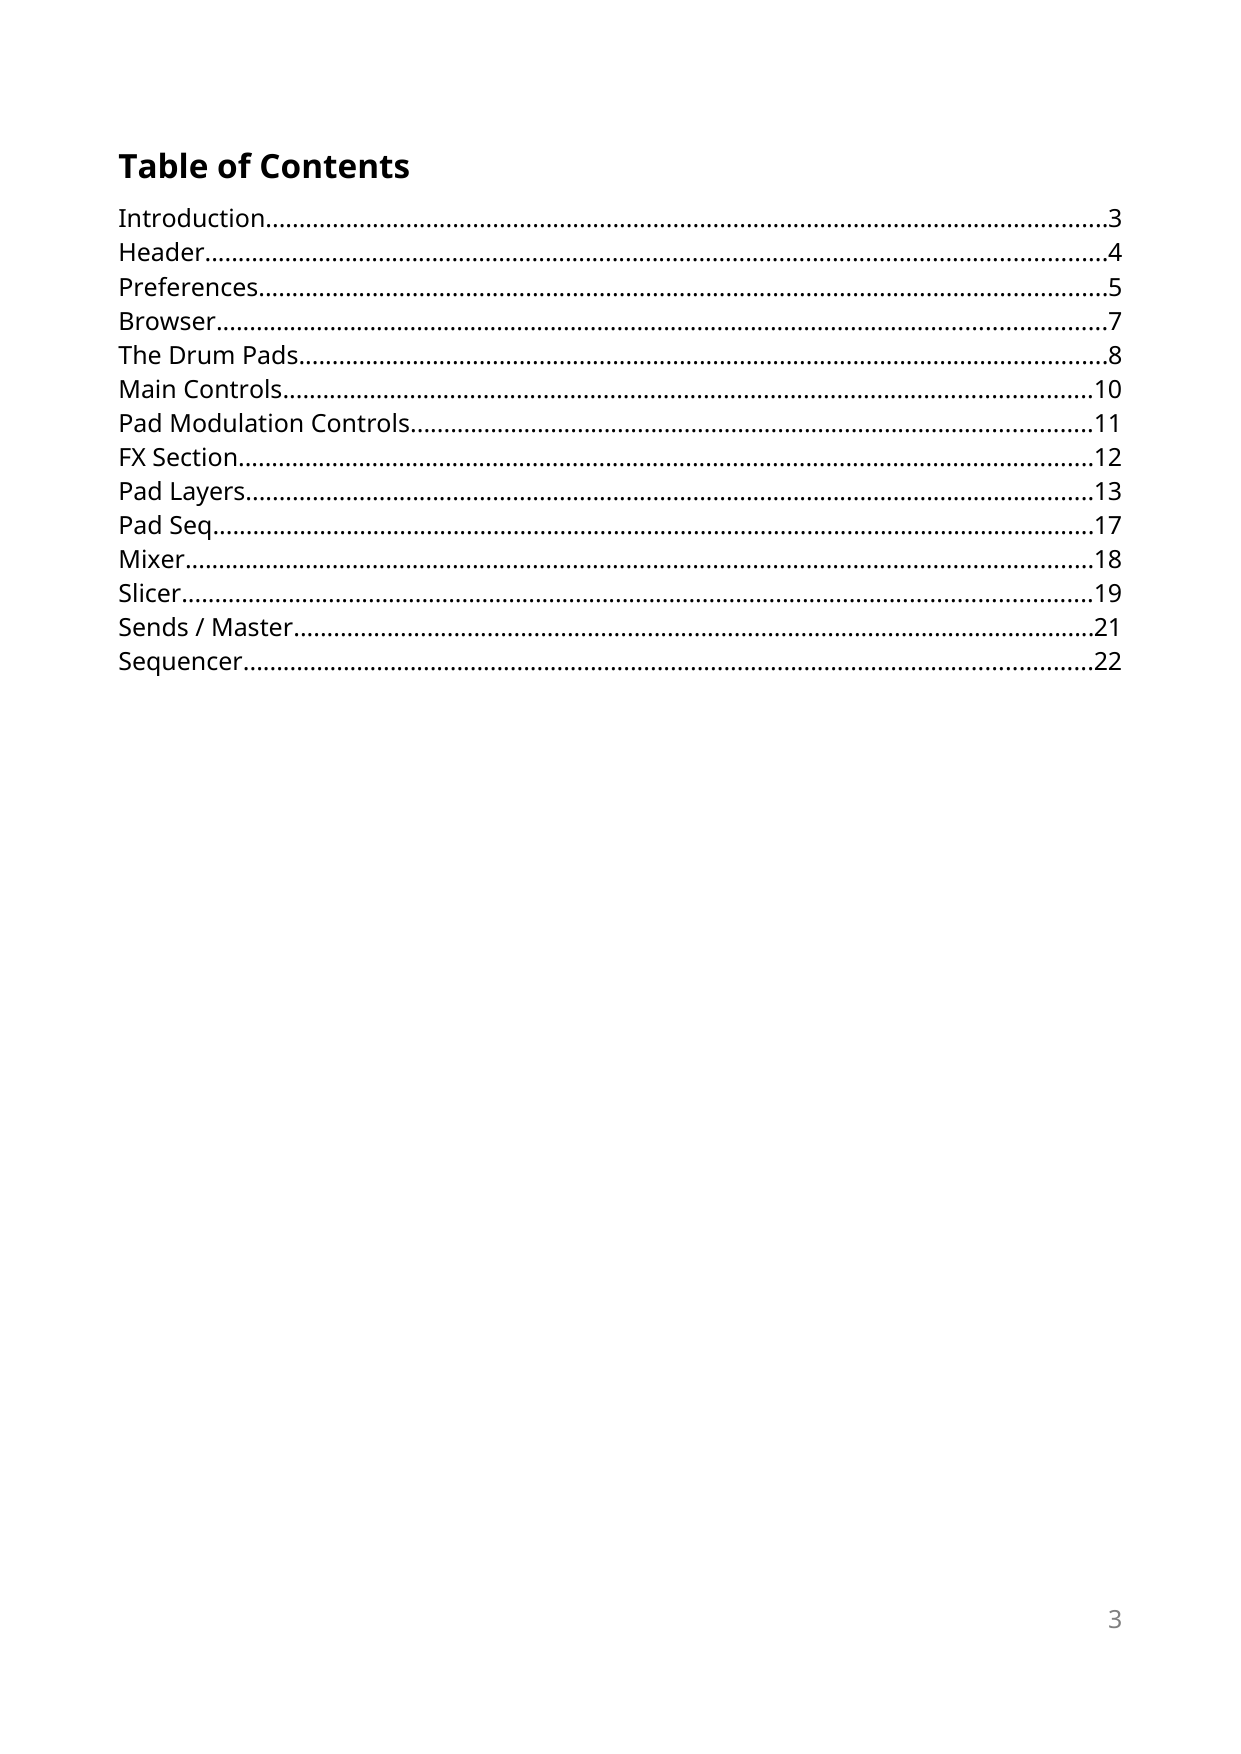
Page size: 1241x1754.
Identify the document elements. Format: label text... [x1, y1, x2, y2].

text The Drum Pads 8 [118, 337, 1122, 371]
text Pad Layers 13 [118, 473, 1122, 508]
text Pad Seq 17 [118, 508, 1122, 542]
text Sends / Master 21 [118, 610, 1122, 644]
text Main Controls 10 [118, 371, 1122, 405]
text Introduction 3 [118, 201, 1122, 235]
subtitle Table of Contents [118, 143, 1122, 188]
text Sequencer 22 [118, 644, 1122, 678]
text Pad Modulation Controls 11 [118, 405, 1122, 439]
text Preferences 5 [118, 269, 1122, 303]
text FX Section 12 [118, 439, 1122, 473]
text Header 4 [118, 235, 1122, 269]
text Slicer 19 [118, 576, 1122, 610]
text Mixer 18 [118, 542, 1122, 576]
text Browser 7 [118, 303, 1122, 337]
